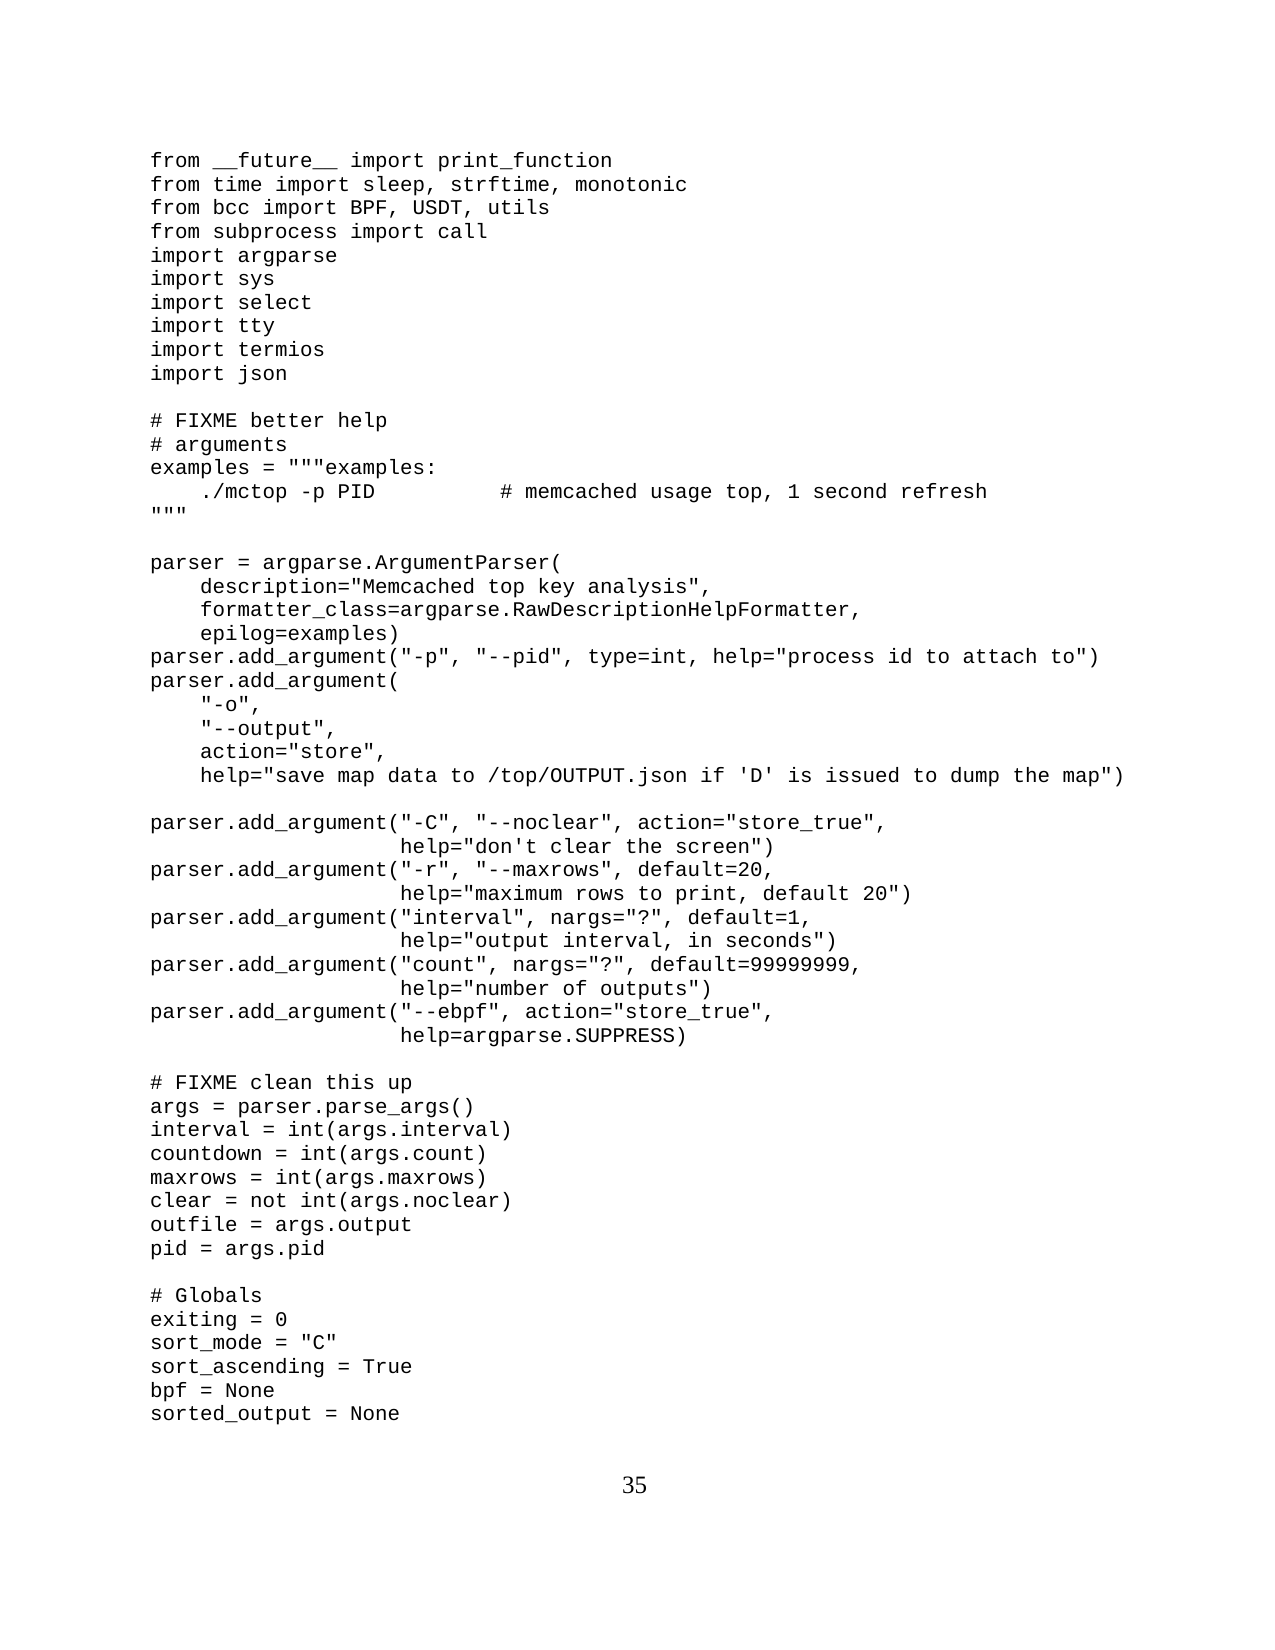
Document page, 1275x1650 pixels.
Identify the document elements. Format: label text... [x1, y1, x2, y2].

text countdown = int(args.count) [150, 1143, 1125, 1167]
text import json [150, 363, 1125, 386]
text parser.add_argument("count", nargs="?", default=99999999, [150, 954, 1125, 978]
text pid = args.pid [150, 1238, 1125, 1261]
text parser.add_argument("-r", "--maxrows", default=20, [150, 859, 1125, 883]
text maxrows = int(args.maxrows) [150, 1167, 1125, 1190]
text ./mctop -p PID # memcached usage top, 1 second refresh [150, 481, 1125, 505]
text import termios [150, 339, 1125, 363]
text import select [150, 292, 1125, 316]
text """ [150, 505, 1125, 528]
text import tty [150, 316, 1125, 339]
text # FIXME clean this up [150, 1072, 1125, 1096]
text exiting = 0 [150, 1309, 1125, 1332]
text parser.add_argument( [150, 670, 1125, 694]
text parser.add_argument("interval", nargs="?", default=1, [150, 907, 1125, 930]
text interval = int(args.interval) [150, 1119, 1125, 1143]
text from subprocess import call [150, 221, 1125, 244]
text "--output", [150, 717, 1125, 741]
text parser.add_argument("-C", "--noclear", action="store_true", [150, 812, 1125, 836]
text formatter_class=argparse.RawDescriptionHelpFormatter, [150, 599, 1125, 623]
text action="store", [150, 741, 1125, 765]
text import sys [150, 268, 1125, 292]
text parser.add_argument("--ebpf", action="store_true", [150, 1001, 1125, 1025]
text import argparse [150, 244, 1125, 268]
text # Globals [150, 1285, 1125, 1309]
text help="maximum rows to print, default 20") [150, 883, 1125, 907]
text help="don't clear the screen") [150, 836, 1125, 859]
text examples = """examples: [150, 457, 1125, 481]
text epilog=examples) [150, 623, 1125, 647]
text sort_mode = "C" [150, 1332, 1125, 1356]
text sort_ascending = True [150, 1356, 1125, 1379]
text # FIXME better help [150, 410, 1125, 434]
text # arguments [150, 434, 1125, 457]
text parser = argparse.ArgumentParser( [150, 552, 1125, 576]
text description="Memcached top key analysis", [150, 576, 1125, 599]
text from __future__ import print_function [150, 150, 1125, 174]
text from time import sleep, strftime, monotonic [150, 174, 1125, 197]
text sorted_output = None [150, 1403, 1125, 1427]
text help="number of outputs") [150, 978, 1125, 1001]
text parser.add_argument("-p", "--pid", type=int, help="process id to attach to") [150, 647, 1125, 670]
text clear = not int(args.noclear) [150, 1190, 1125, 1214]
text bpf = None [150, 1379, 1125, 1403]
text args = parser.parse_args() [150, 1096, 1125, 1119]
text outfile = args.output [150, 1214, 1125, 1238]
text "-o", [150, 694, 1125, 717]
text from bcc import BPF, USDT, utils [150, 197, 1125, 221]
text help="output interval, in seconds") [150, 930, 1125, 954]
text help="save map data to /top/OUTPUT.json if 'D' is issued to dump the map") [150, 765, 1125, 788]
text help=argparse.SUPPRESS) [150, 1025, 1125, 1048]
